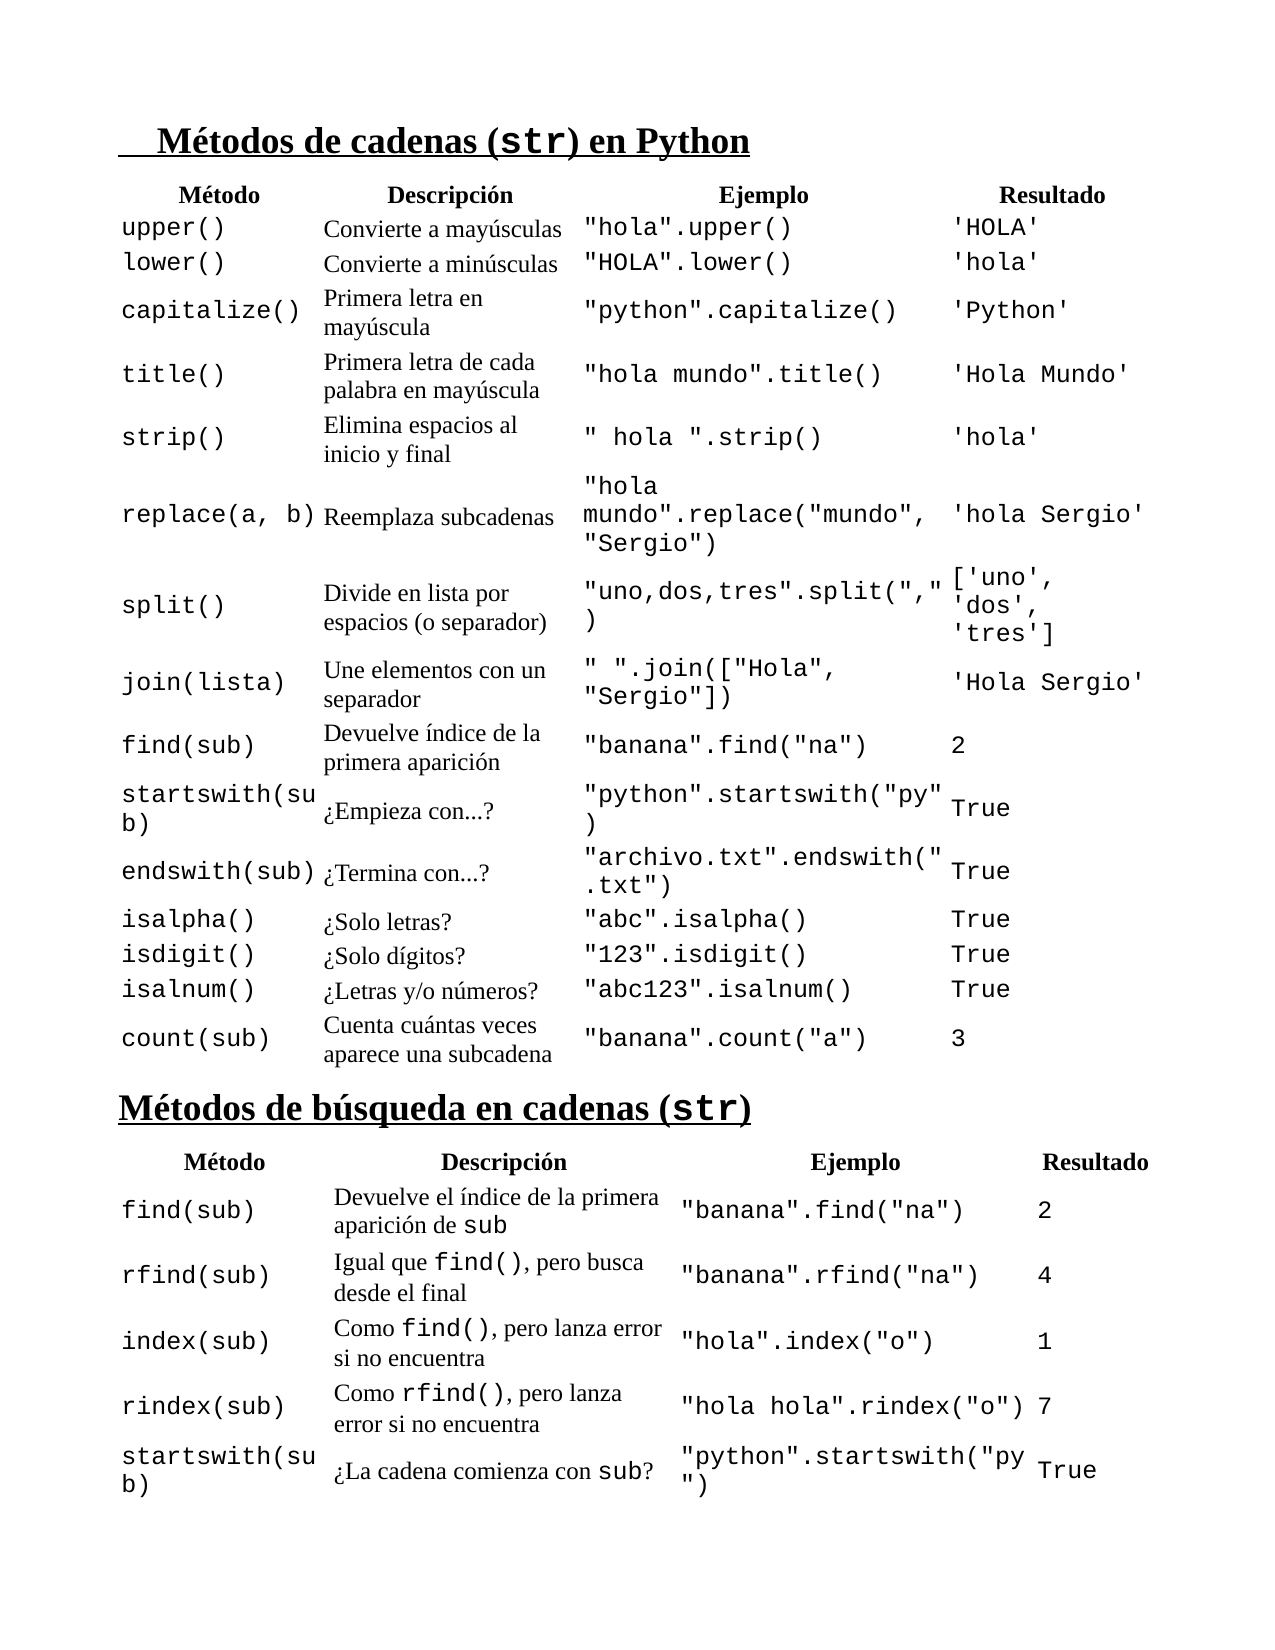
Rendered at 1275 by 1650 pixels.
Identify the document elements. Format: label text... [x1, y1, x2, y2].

table_cell 'Hola Sergio' [948, 652, 1157, 716]
subtitle 🔤 Métodos de cadenas (str) en Python [118, 118, 1157, 164]
table_cell "python".capitalize() [580, 281, 948, 344]
table_cell startswith(sub) [118, 779, 320, 841]
table_cell 'hola' [948, 246, 1157, 281]
table_cell Devuelve índice de la primera aparición [320, 716, 580, 779]
subtitle Métodos de búsqueda en cadenas (str) [118, 1086, 1157, 1132]
table_cell Divide en lista por espacios (o separador) [320, 561, 580, 652]
table_cell startswith(sub) [118, 1441, 331, 1503]
table_cell join(lista) [118, 652, 320, 716]
table_cell Igual que find(), pero busca desde el final [331, 1244, 677, 1310]
table_header Método [118, 1144, 331, 1179]
table_cell find(sub) [118, 1179, 331, 1244]
table_cell True [948, 841, 1157, 904]
table_cell "banana".find("na") [677, 1179, 1034, 1244]
table_cell rindex(sub) [118, 1375, 331, 1441]
table_header Ejemplo [677, 1144, 1034, 1179]
table_cell ¿La cadena comienza con sub? [331, 1441, 677, 1503]
table_header Resultado [1034, 1144, 1157, 1179]
table_cell True [948, 779, 1157, 841]
table_cell "HOLA".lower() [580, 246, 948, 281]
table_cell "123".isdigit() [580, 939, 948, 973]
table_cell isdigit() [118, 939, 320, 973]
table_cell Convierte a minúsculas [320, 246, 580, 281]
table_cell count(sub) [118, 1008, 320, 1071]
table_cell split() [118, 561, 320, 652]
table_cell strip() [118, 407, 320, 471]
table_cell ¿Empieza con...? [320, 779, 580, 841]
table_cell 3 [948, 1008, 1157, 1071]
table_cell Convierte a mayúsculas [320, 211, 580, 246]
table_cell ¿Solo dígitos? [320, 939, 580, 973]
table_cell Como rfind(), pero lanza error si no encuentra [331, 1375, 677, 1441]
table_cell 'hola' [948, 407, 1157, 471]
table_header Método [118, 177, 320, 211]
table_cell "python".startswith("py") [580, 779, 948, 841]
table_cell True [948, 939, 1157, 973]
table_cell find(sub) [118, 716, 320, 779]
table_header Descripción [331, 1144, 677, 1179]
table_cell " hola ".strip() [580, 407, 948, 471]
table_cell isalnum() [118, 973, 320, 1008]
table_cell 4 [1034, 1244, 1157, 1310]
table_header Descripción [320, 177, 580, 211]
table_cell "banana".rfind("na") [677, 1244, 1034, 1310]
table_cell "uno,dos,tres".split(",") [580, 561, 948, 652]
table_cell "banana".count("a") [580, 1008, 948, 1071]
table_cell 'hola Sergio' [948, 471, 1157, 561]
table_cell " ".join(["Hola", "Sergio"]) [580, 652, 948, 716]
table_cell 'HOLA' [948, 211, 1157, 246]
table_cell "hola".upper() [580, 211, 948, 246]
table_cell "hola hola".rindex("o") [677, 1375, 1034, 1441]
table_cell 'Hola Mundo' [948, 344, 1157, 407]
table_cell Devuelve el índice de la primera aparición de sub [331, 1179, 677, 1244]
table_cell 1 [1034, 1310, 1157, 1375]
table_cell "python".startswith("py") [677, 1441, 1034, 1503]
table_cell capitalize() [118, 281, 320, 344]
table_cell "abc123".isalnum() [580, 973, 948, 1008]
table_cell isalpha() [118, 904, 320, 938]
table_cell True [948, 973, 1157, 1008]
table_cell Reemplaza subcadenas [320, 471, 580, 561]
table_cell ¿Letras y/o números? [320, 973, 580, 1008]
table_cell Cuenta cuántas veces aparece una subcadena [320, 1008, 580, 1071]
table_cell 'Python' [948, 281, 1157, 344]
table_cell Elimina espacios al inicio y final [320, 407, 580, 471]
table_cell Primera letra de cada palabra en mayúscula [320, 344, 580, 407]
table_cell True [948, 904, 1157, 938]
table_cell Primera letra en mayúscula [320, 281, 580, 344]
table_cell replace(a, b) [118, 471, 320, 561]
table_cell 2 [1034, 1179, 1157, 1244]
table_cell "archivo.txt".endswith(".txt") [580, 841, 948, 904]
table_cell "hola".index("o") [677, 1310, 1034, 1375]
table_cell ¿Solo letras? [320, 904, 580, 938]
table_cell ¿Termina con...? [320, 841, 580, 904]
table_cell "hola mundo".title() [580, 344, 948, 407]
table_cell title() [118, 344, 320, 407]
table_cell ['uno', 'dos', 'tres'] [948, 561, 1157, 652]
table_cell Une elementos con un separador [320, 652, 580, 716]
table_header Ejemplo [580, 177, 948, 211]
table_cell index(sub) [118, 1310, 331, 1375]
table_cell 7 [1034, 1375, 1157, 1441]
table_cell 2 [948, 716, 1157, 779]
table_cell endswith(sub) [118, 841, 320, 904]
table_cell "banana".find("na") [580, 716, 948, 779]
table_cell lower() [118, 246, 320, 281]
table_cell upper() [118, 211, 320, 246]
table_cell Como find(), pero lanza error si no encuentra [331, 1310, 677, 1375]
table_cell "abc".isalpha() [580, 904, 948, 938]
table_cell rfind(sub) [118, 1244, 331, 1310]
table_cell True [1034, 1441, 1157, 1503]
table_header Resultado [948, 177, 1157, 211]
table_cell "hola mundo".replace("mundo", "Sergio") [580, 471, 948, 561]
